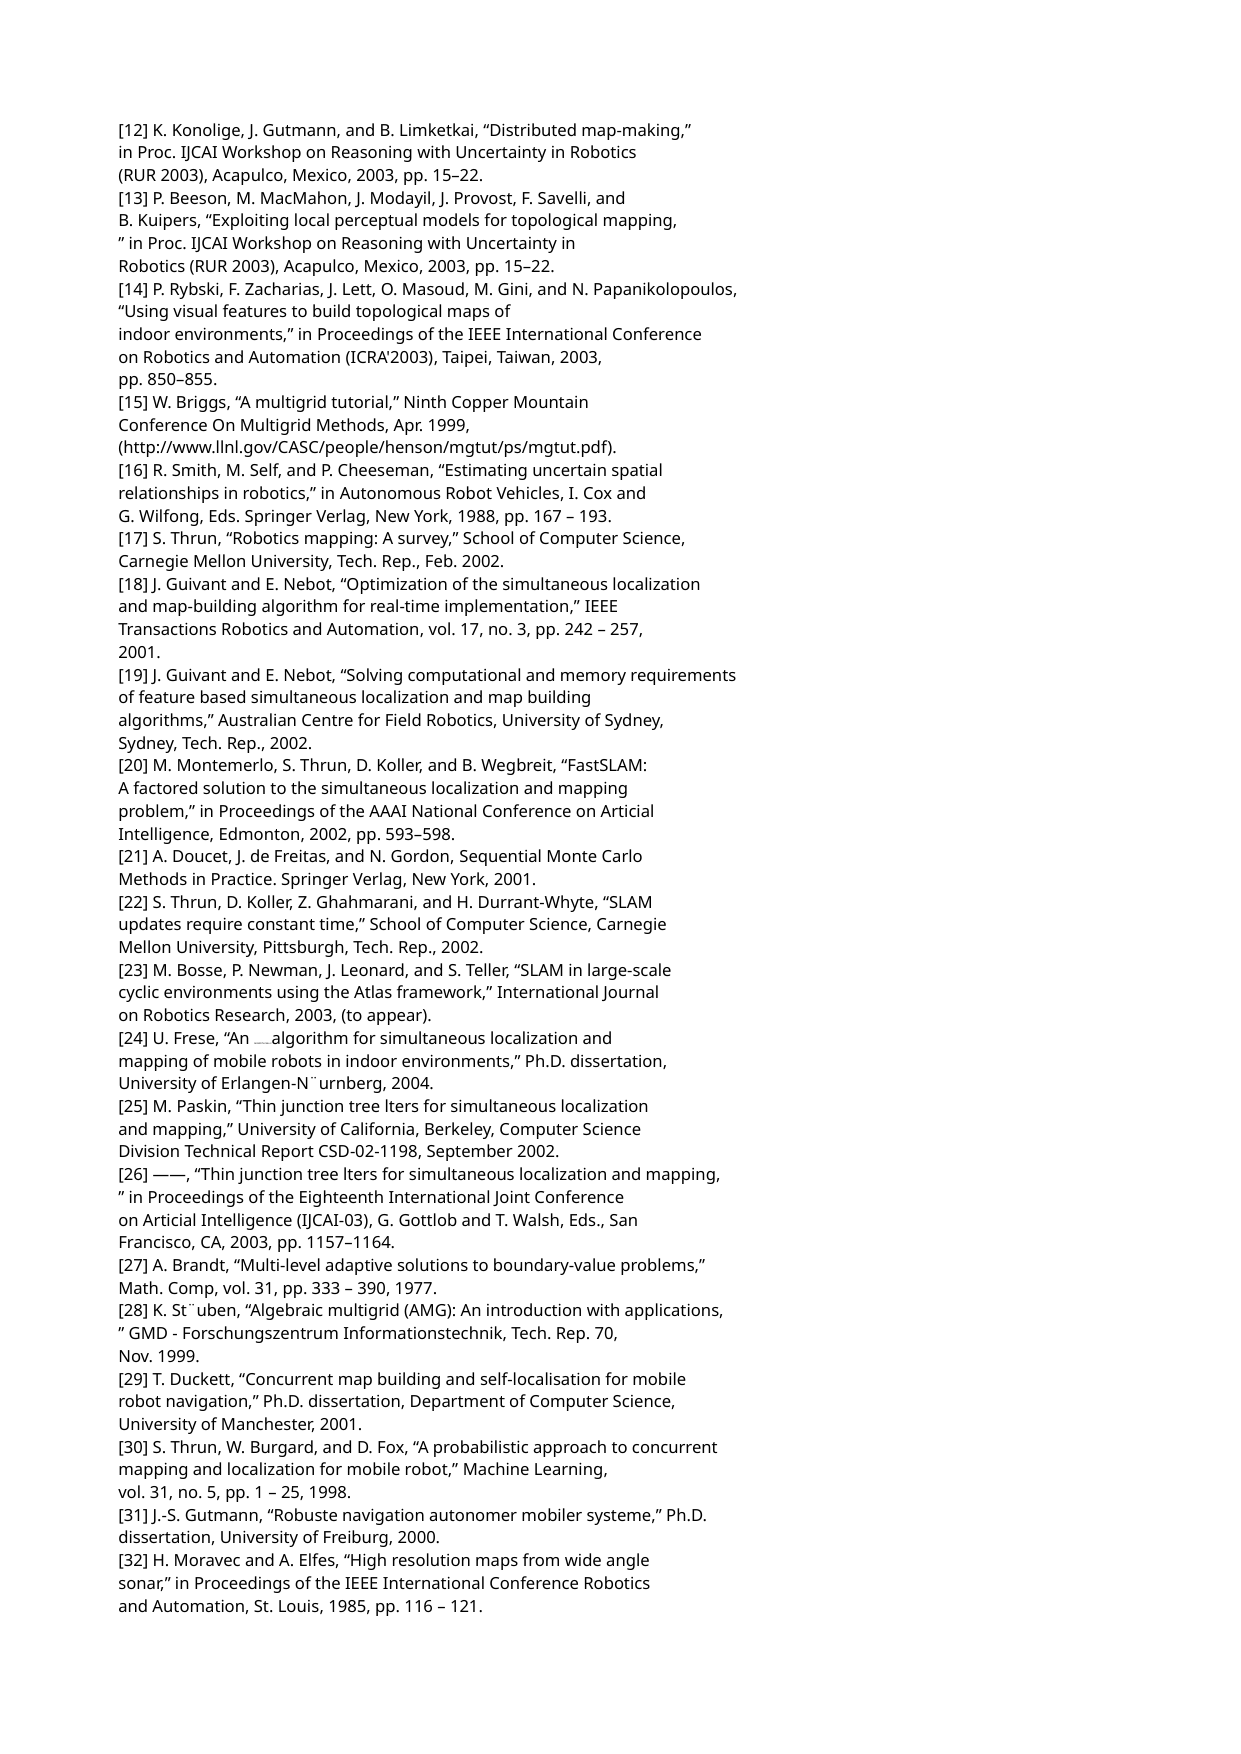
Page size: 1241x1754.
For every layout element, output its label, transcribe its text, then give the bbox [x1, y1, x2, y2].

text G. Wilfong, Eds. Springer Verlag, New York, 1988, pp. 167 – 193. [118, 504, 1122, 527]
text and map-building algorithm for real-time implementation,” IEEE [118, 595, 1122, 618]
text and Automation, St. Louis, 1985, pp. 116 – 121. [118, 1594, 1122, 1617]
text relationships in robotics,” in Autonomous Robot Vehicles, I. Cox and [118, 481, 1122, 504]
text Nov. 1999. [118, 1344, 1122, 1367]
text (http://www.llnl.gov/CASC/people/henson/mgtut/ps/mgtut.pdf). [118, 436, 1122, 459]
text 2001. [118, 640, 1122, 663]
text [20] M. Montemerlo, S. Thrun, D. Koller, and B. Wegbreit, “FastSLAM: [118, 754, 1122, 777]
text [28] K. St¨uben, “Algebraic multigrid (AMG): An introduction with applications, [118, 1299, 1122, 1322]
text Francisco, CA, 2003, pp. 1157–1164. [118, 1231, 1122, 1253]
text Transactions Robotics and Automation, vol. 17, no. 3, pp. 242 – 257, [118, 618, 1122, 640]
text problem,” in Proceedings of the AAAI National Conference on Articial [118, 799, 1122, 822]
text ” in Proc. IJCAI Workshop on Reasoning with Uncertainty in [118, 232, 1122, 254]
text [32] H. Moravec and A. Elfes, “High resolution maps from wide angle [118, 1549, 1122, 1571]
text [14] P. Rybski, F. Zacharias, J. Lett, O. Masoud, M. Gini, and N. Papanikolopoulos, [118, 277, 1122, 300]
text [30] S. Thrun, W. Burgard, and D. Fox, “A probabilistic approach to concurrent [118, 1435, 1122, 1458]
text [18] J. Guivant and E. Nebot, “Optimization of the simultaneous localization [118, 572, 1122, 595]
text pp. 850–855. [118, 368, 1122, 391]
text Mellon University, Pittsburgh, Tech. Rep., 2002. [118, 936, 1122, 958]
text [26] ——, “Thin junction tree lters for simultaneous localization and mapping, [118, 1163, 1122, 1185]
text [21] A. Doucet, J. de Freitas, and N. Gordon, Sequential Monte Carlo [118, 845, 1122, 867]
text and mapping,” University of California, Berkeley, Computer Science [118, 1117, 1122, 1140]
text [31] J.-S. Gutmann, “Robuste navigation autonomer mobiler systeme,” Ph.D. [118, 1503, 1122, 1526]
text A factored solution to the simultaneous localization and mapping [118, 777, 1122, 799]
text [24] U. Frese, “An MONFRTVUWH<Xalgorithm for simultaneous localization and [118, 1026, 1122, 1049]
text vol. 31, no. 5, pp. 1 – 25, 1998. [118, 1481, 1122, 1503]
text on Robotics Research, 2003, (to appear). [118, 1004, 1122, 1026]
text [25] M. Paskin, “Thin junction tree lters for simultaneous localization [118, 1094, 1122, 1117]
text in Proc. IJCAI Workshop on Reasoning with Uncertainty in Robotics [118, 141, 1122, 163]
text of feature based simultaneous localization and map building [118, 686, 1122, 708]
text B. Kuipers, “Exploiting local perceptual models for topological mapping, [118, 209, 1122, 232]
text [23] M. Bosse, P. Newman, J. Leonard, and S. Teller, “SLAM in large-scale [118, 958, 1122, 981]
text [15] W. Briggs, “A multigrid tutorial,” Ninth Copper Mountain [118, 391, 1122, 413]
text (RUR 2003), Acapulco, Mexico, 2003, pp. 15–22. [118, 163, 1122, 186]
text [27] A. Brandt, “Multi-level adaptive solutions to boundary-value problems,” [118, 1253, 1122, 1276]
text Math. Comp, vol. 31, pp. 333 – 390, 1977. [118, 1276, 1122, 1299]
text mapping of mobile robots in indoor environments,” Ph.D. dissertation, [118, 1049, 1122, 1072]
text Sydney, Tech. Rep., 2002. [118, 731, 1122, 754]
text algorithms,” Australian Centre for Field Robotics, University of Sydney, [118, 708, 1122, 731]
text updates require constant time,” School of Computer Science, Carnegie [118, 913, 1122, 936]
text on Robotics and Automation (ICRA'2003), Taipei, Taiwan, 2003, [118, 345, 1122, 368]
text Intelligence, Edmonton, 2002, pp. 593–598. [118, 822, 1122, 845]
text [29] T. Duckett, “Concurrent map building and self-localisation for mobile [118, 1367, 1122, 1390]
text on Articial Intelligence (IJCAI-03), G. Gottlob and T. Walsh, Eds., San [118, 1208, 1122, 1231]
text ” in Proceedings of the Eighteenth International Joint Conference [118, 1185, 1122, 1208]
text ” GMD - Forschungszentrum Informationstechnik, Tech. Rep. 70, [118, 1322, 1122, 1344]
text [17] S. Thrun, “Robotics mapping: A survey,” School of Computer Science, [118, 527, 1122, 549]
text [16] R. Smith, M. Self, and P. Cheeseman, “Estimating uncertain spatial [118, 459, 1122, 481]
text Carnegie Mellon University, Tech. Rep., Feb. 2002. [118, 549, 1122, 572]
text Robotics (RUR 2003), Acapulco, Mexico, 2003, pp. 15–22. [118, 254, 1122, 277]
text Methods in Practice. Springer Verlag, New York, 2001. [118, 867, 1122, 890]
text [22] S. Thrun, D. Koller, Z. Ghahmarani, and H. Durrant-Whyte, “SLAM [118, 890, 1122, 913]
text University of Manchester, 2001. [118, 1412, 1122, 1435]
text cyclic environments using the Atlas framework,” International Journal [118, 981, 1122, 1004]
text [13] P. Beeson, M. MacMahon, J. Modayil, J. Provost, F. Savelli, and [118, 186, 1122, 209]
text dissertation, University of Freiburg, 2000. [118, 1526, 1122, 1549]
text Conference On Multigrid Methods, Apr. 1999, [118, 413, 1122, 436]
text [19] J. Guivant and E. Nebot, “Solving computational and memory requirements [118, 663, 1122, 686]
text Division Technical Report CSD-02-1198, September 2002. [118, 1140, 1122, 1163]
text University of Erlangen-N¨urnberg, 2004. [118, 1072, 1122, 1094]
text [12] K. Konolige, J. Gutmann, and B. Limketkai, “Distributed map-making,” [118, 118, 1122, 141]
text robot navigation,” Ph.D. dissertation, Department of Computer Science, [118, 1390, 1122, 1412]
text “Using visual features to build topological maps of [118, 300, 1122, 322]
text mapping and localization for mobile robot,” Machine Learning, [118, 1458, 1122, 1481]
text indoor environments,” in Proceedings of the IEEE International Conference [118, 322, 1122, 345]
text sonar,” in Proceedings of the IEEE International Conference Robotics [118, 1571, 1122, 1594]
